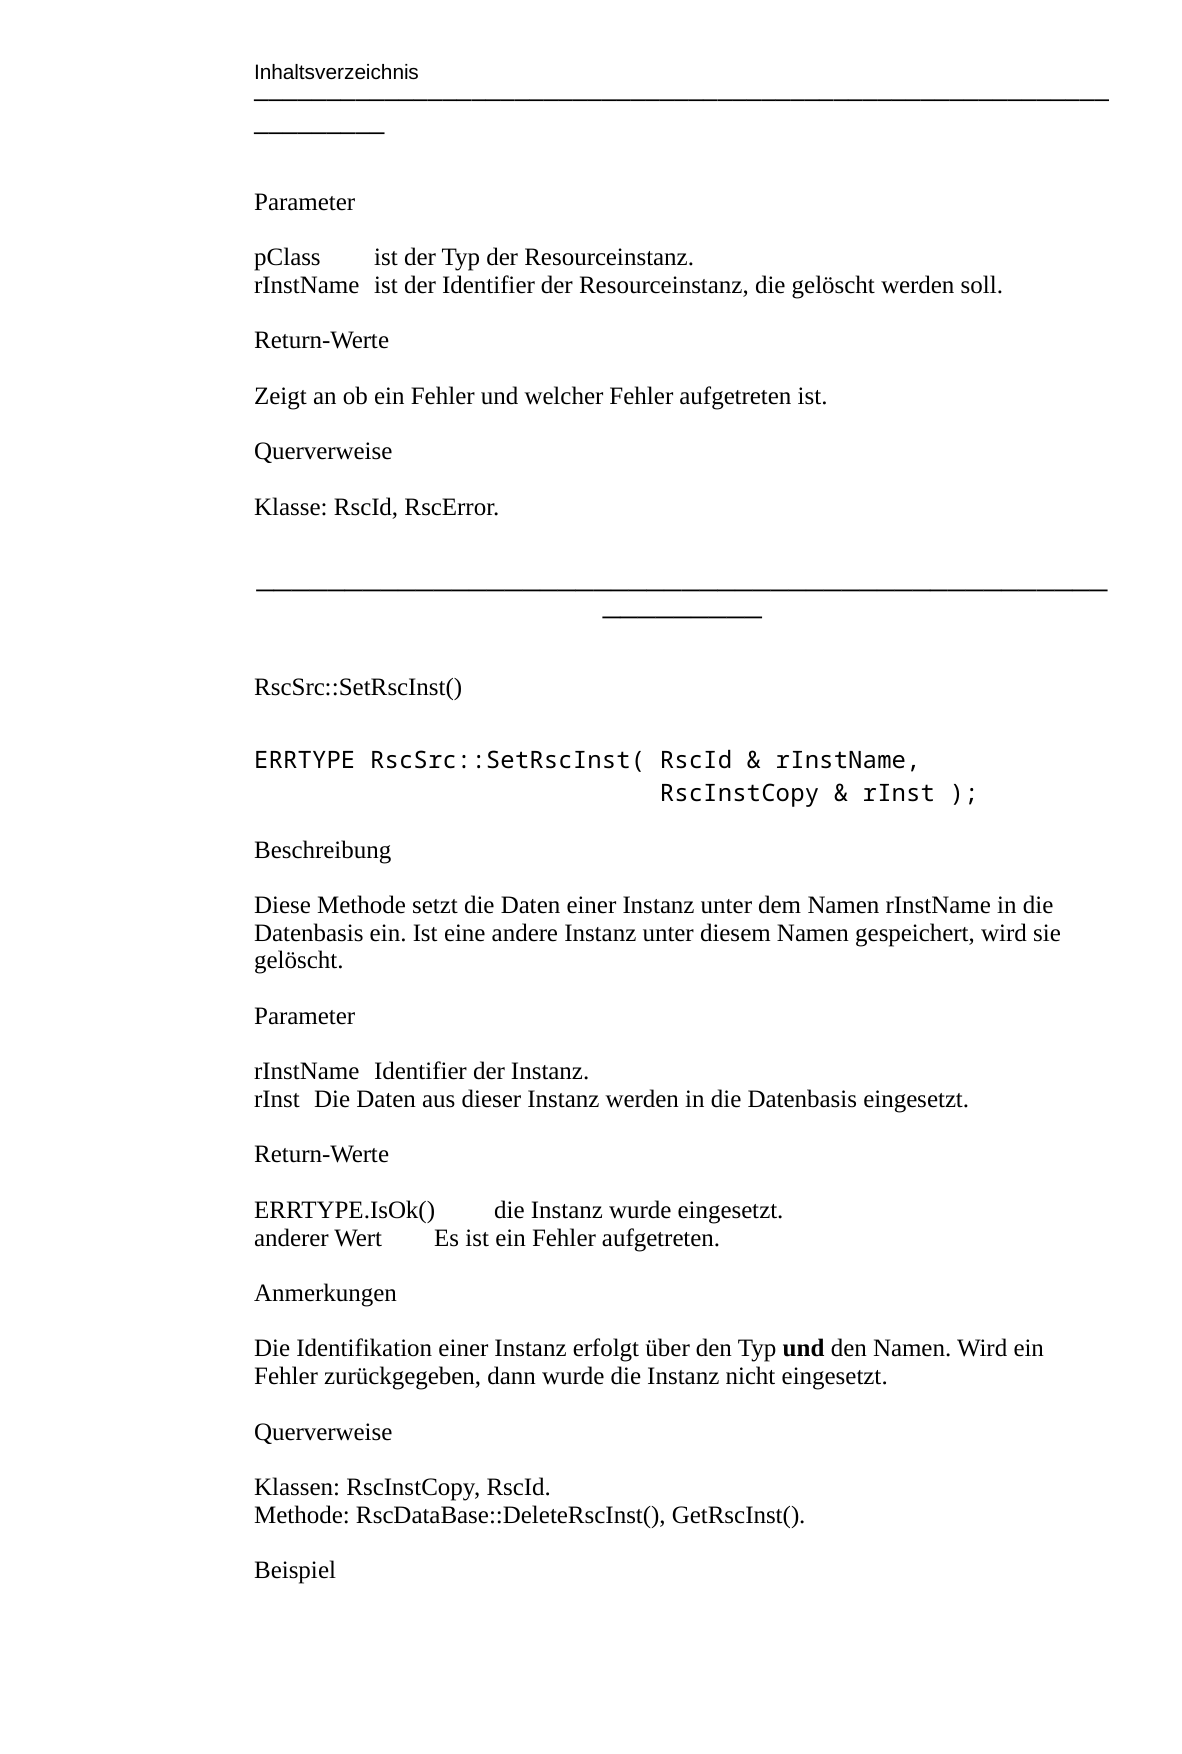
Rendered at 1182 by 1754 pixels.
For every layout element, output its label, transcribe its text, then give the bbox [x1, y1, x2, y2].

text Zeigt an ob ein Fehler und welcher Fehler aufgetreten ist. [254, 382, 1110, 409]
text RscSrc::SetRscInst() [254, 673, 1110, 701]
text ───────────────────────────────────────────────────────── [254, 576, 1110, 631]
text Methode: RscDataBase::DeleteRscInst(), GetRscInst(). [254, 1501, 1110, 1528]
text rInstName Identifier der Instanz. [254, 1057, 1110, 1085]
text Return-Werte [254, 326, 1110, 354]
text Anmerkungen [254, 1279, 1110, 1307]
text Parameter [254, 1002, 1110, 1030]
list ERRTYPE RscSrc::SetRscInst( RscId & rInstName, [254, 743, 1110, 775]
text Klasse: RscId, RscError. [254, 493, 1110, 520]
text Die Identifikation einer Instanz erfolgt über den Typ und den Namen. Wird ein Fehler zurückgegeben, dann wurde die Instanz nicht eingesetzt. [254, 1334, 1110, 1390]
text Diese Methode setzt die Daten einer Instanz unter dem Namen rInstName in die Datenbasis ein. Ist eine andere Instanz unter diesem Namen gespeichert, wird sie gelöscht. [254, 891, 1110, 974]
text Parameter [254, 188, 1110, 216]
text pClass ist der Typ der Resourceinstanz. [254, 243, 1110, 271]
text Beschreibung [254, 836, 1110, 863]
text ERRTYPE.IsOk() die Instanz wurde eingesetzt. [254, 1196, 1110, 1224]
text Querverweise [254, 1418, 1110, 1445]
text rInstName ist der Identifier der Resourceinstanz, die gelöscht werden soll. [254, 271, 1110, 299]
list RscInstCopy & rInst ); [254, 775, 1110, 808]
text Klassen: RscInstCopy, RscId. [254, 1473, 1110, 1501]
text Querverweise [254, 437, 1110, 465]
text anderer Wert Es ist ein Fehler aufgetreten. [254, 1224, 1110, 1251]
text rInst Die Daten aus dieser Instanz werden in die Datenbasis eingesetzt. [254, 1085, 1110, 1113]
text Return-Werte [254, 1141, 1110, 1168]
text Beispiel [254, 1556, 1110, 1584]
